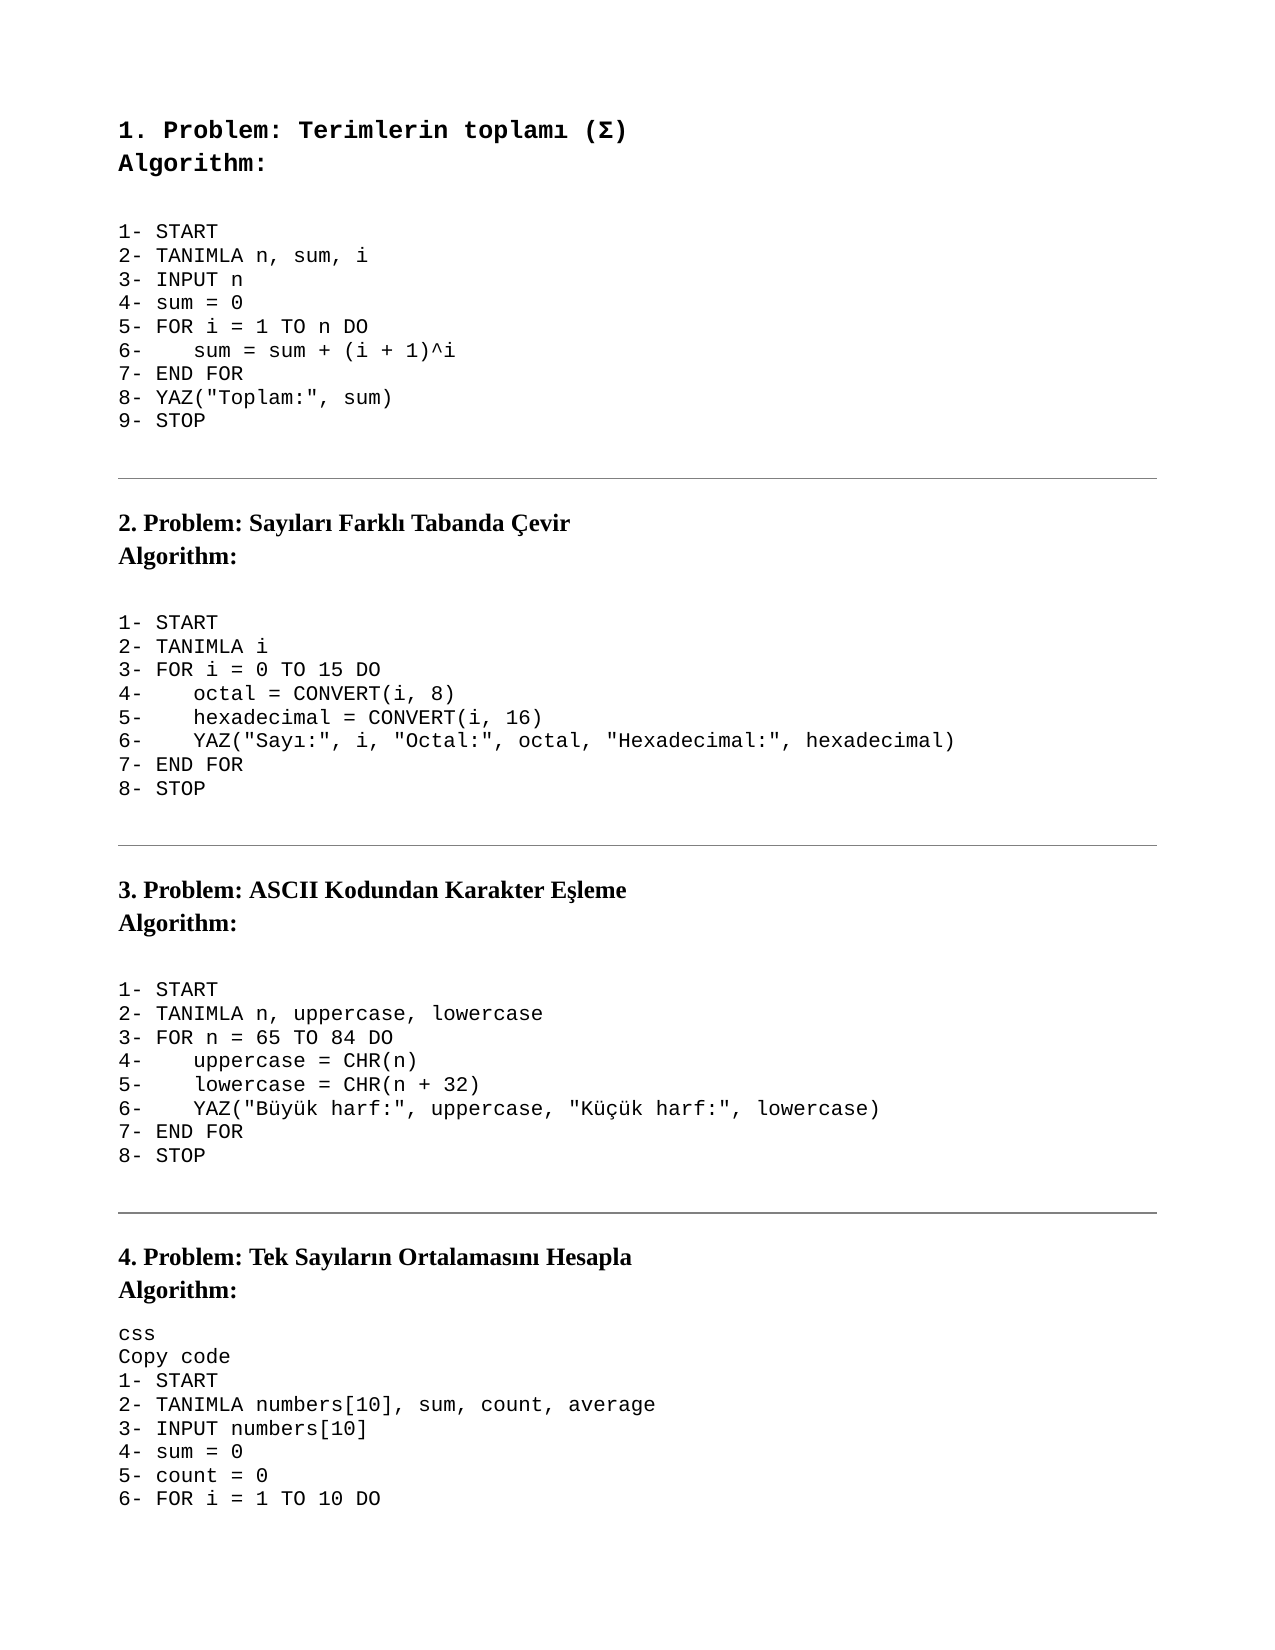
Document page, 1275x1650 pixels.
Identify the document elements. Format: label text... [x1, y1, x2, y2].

text 1- START [118, 1370, 1157, 1394]
text 3- FOR n = 65 TO 84 DO [118, 1027, 1157, 1050]
text 6- FOR i = 1 TO 10 DO [118, 1488, 1157, 1512]
text 5- FOR i = 1 TO n DO [118, 316, 1157, 339]
text 7- END FOR [118, 754, 1157, 778]
text 1- START [118, 221, 1157, 245]
text 4- uppercase = CHR(n) [118, 1050, 1157, 1074]
text 1- START [118, 612, 1157, 636]
text 8- YAZ("Toplam:", sum) [118, 387, 1157, 411]
text 6- YAZ("Sayı:", i, "Octal:", octal, "Hexadecimal:", hexadecimal) [118, 730, 1157, 754]
text 1. Problem: Terimlerin toplamı (Σ) Algorithm: [118, 118, 1157, 179]
text 8- STOP [118, 778, 1157, 801]
text 7- END FOR [118, 1121, 1157, 1145]
text 6- YAZ("Büyük harf:", uppercase, "Küçük harf:", lowercase) [118, 1098, 1157, 1121]
text 5- hexadecimal = CONVERT(i, 16) [118, 707, 1157, 730]
text 3- INPUT numbers[10] [118, 1417, 1157, 1441]
text 2. Problem: Sayıları Farklı Tabanda Çevir Algorithm: [118, 508, 1157, 570]
text 2- TANIMLA numbers[10], sum, count, average [118, 1394, 1157, 1417]
text 3- FOR i = 0 TO 15 DO [118, 659, 1157, 683]
text 1- START [118, 979, 1157, 1003]
text Copy code [118, 1347, 1157, 1370]
text 2- TANIMLA n, uppercase, lowercase [118, 1003, 1157, 1027]
text 3- INPUT n [118, 269, 1157, 292]
text 4- sum = 0 [118, 292, 1157, 316]
text 4- sum = 0 [118, 1441, 1157, 1465]
text 4. Problem: Tek Sayıların Ortalamasını Hesapla Algorithm: [118, 1242, 1157, 1304]
text 7- END FOR [118, 363, 1157, 387]
text 9- STOP [118, 411, 1157, 434]
text 6- sum = sum + (i + 1)^i [118, 339, 1157, 363]
text 5- lowercase = CHR(n + 32) [118, 1074, 1157, 1098]
text 4- octal = CONVERT(i, 8) [118, 683, 1157, 707]
text 3. Problem: ASCII Kodundan Karakter Eşleme Algorithm: [118, 875, 1157, 937]
text 2- TANIMLA n, sum, i [118, 245, 1157, 269]
text css [118, 1323, 1157, 1347]
text 8- STOP [118, 1145, 1157, 1168]
text 5- count = 0 [118, 1465, 1157, 1488]
text 2- TANIMLA i [118, 636, 1157, 659]
